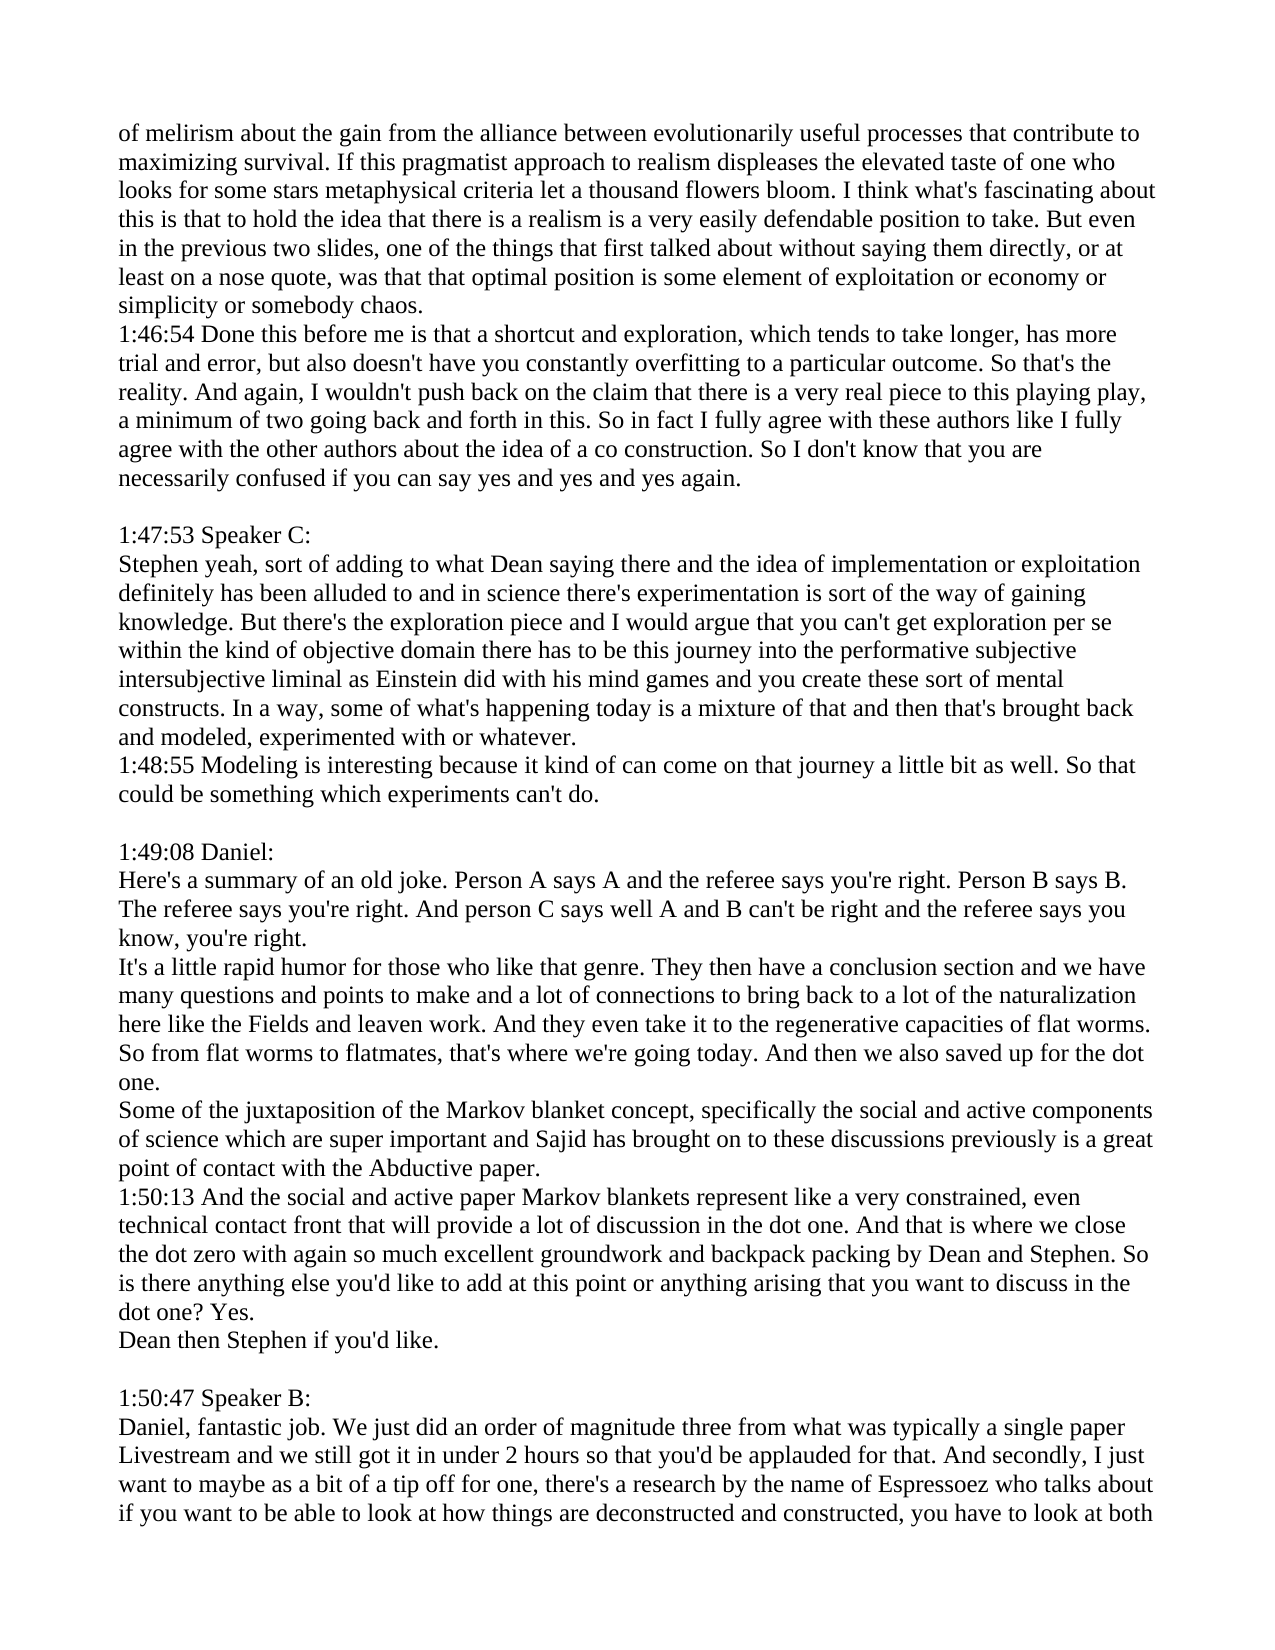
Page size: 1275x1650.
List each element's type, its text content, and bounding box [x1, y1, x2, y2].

text 1:48:55 Modeling is interesting because it kind of can come on that journey a little bit as well. So that could be something which experiments can't do. [118, 751, 1157, 808]
text of melirism about the gain from the alliance between evolutionarily useful processes that contribute to maximizing survival. If this pragmatist approach to realism displeases the elevated taste of one who looks for some stars metaphysical criteria let a thousand flowers bloom. I think what's fascinating about this is that to hold the idea that there is a realism is a very easily defendable position to take. But even in the previous two slides, one of the things that first talked about without saying them directly, or at least on a nose quote, was that that optimal position is some element of exploitation or economy or simplicity or somebody chaos. [118, 118, 1157, 319]
text 1:50:47 Speaker B: [118, 1383, 1157, 1412]
text 1:50:13 And the social and active paper Markov blankets represent like a very constrained, even technical contact front that will provide a lot of discussion in the dot one. And that is where we close the dot zero with again so much excellent groundwork and backpack packing by Dean and Stephen. So is there anything else you'd like to add at this point or anything arising that you want to discuss in the dot one? Yes. [118, 1182, 1157, 1326]
text 1:49:08 Daniel: [118, 837, 1157, 866]
text Dean then Stephen if you'd like. [118, 1326, 1157, 1354]
text Here's a summary of an old joke. Person A says A and the referee says you're right. Person B says B. The referee says you're right. And person C says well A and B can't be right and the referee says you know, you're right. [118, 866, 1157, 952]
text 1:46:54 Done this before me is that a shortcut and exploration, which tends to take longer, has more trial and error, but also doesn't have you constantly overfitting to a particular outcome. So that's the reality. And again, I wouldn't push back on the claim that there is a very real piece to this playing play, a minimum of two going back and forth in this. So in fact I fully agree with these authors like I fully agree with the other authors about the idea of a co construction. So I don't know that you are necessarily confused if you can say yes and yes and yes again. [118, 319, 1157, 492]
text Daniel, fantastic job. We just did an order of magnitude three from what was typically a single paper Livestream and we still got it in under 2 hours so that you'd be applauded for that. And secondly, I just want to maybe as a bit of a tip off for one, there's a research by the name of Espressoez who talks about if you want to be able to look at how things are deconstructed and constructed, you have to look at both [118, 1412, 1157, 1527]
text Some of the juxtaposition of the Markov blanket concept, specifically the social and active components of science which are super important and Sajid has brought on to these discussions previously is a great point of contact with the Abductive paper. [118, 1096, 1157, 1182]
text 1:47:53 Speaker C: [118, 521, 1157, 549]
text It's a little rapid humor for those who like that genre. They then have a conclusion section and we have many questions and points to make and a lot of connections to bring back to a lot of the naturalization here like the Fields and leaven work. And they even take it to the regenerative capacities of flat worms. So from flat worms to flatmates, that's where we're going today. And then we also saved up for the dot one. [118, 952, 1157, 1096]
text Stephen yeah, sort of adding to what Dean saying there and the idea of implementation or exploitation definitely has been alluded to and in science there's experimentation is sort of the way of gaining knowledge. But there's the exploration piece and I would argue that you can't get exploration per se within the kind of objective domain there has to be this journey into the performative subjective intersubjective liminal as Einstein did with his mind games and you create these sort of mental constructs. In a way, some of what's happening today is a mixture of that and then that's brought back and modeled, experimented with or whatever. [118, 549, 1157, 751]
